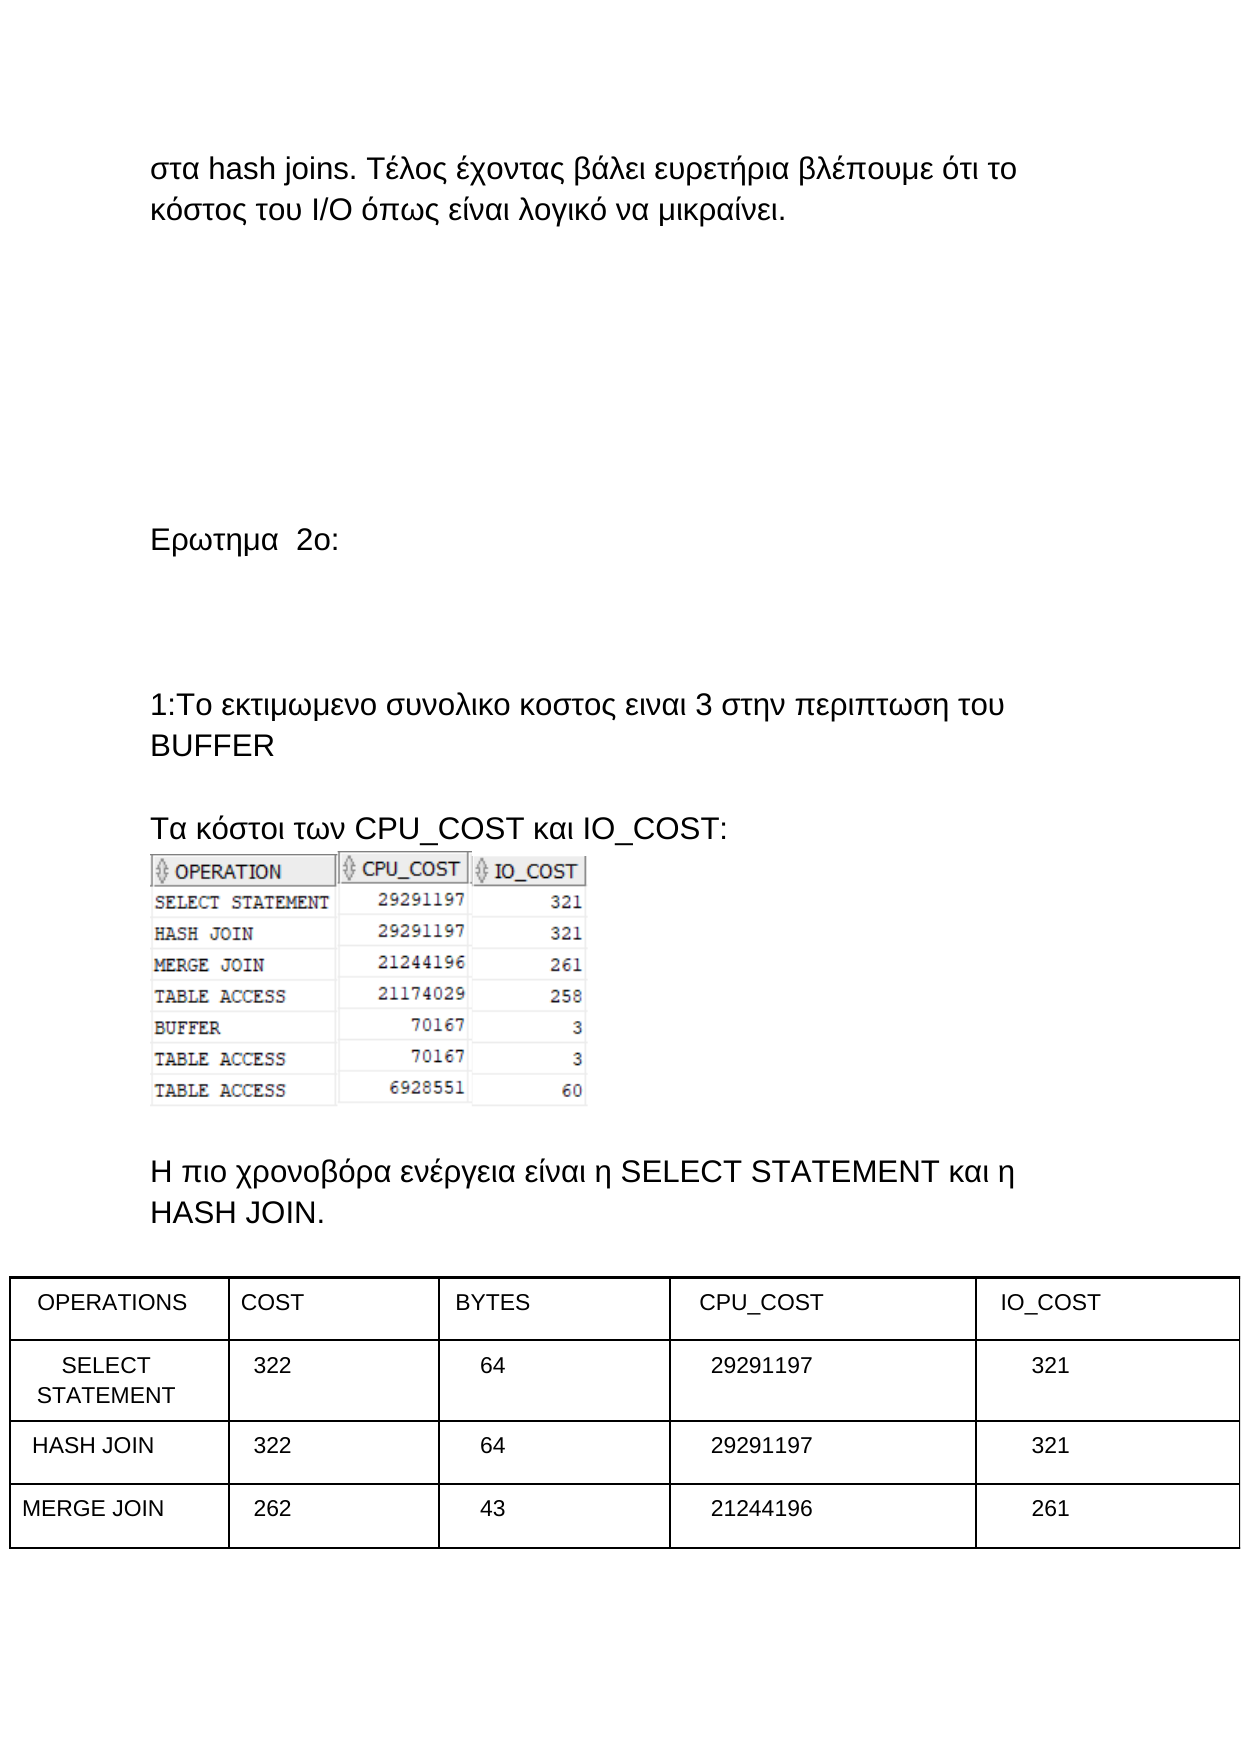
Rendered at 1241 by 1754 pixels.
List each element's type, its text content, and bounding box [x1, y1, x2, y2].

table_cell 21244196 [671, 1485, 975, 1547]
table_header BYTES [440, 1279, 669, 1339]
table_cell 29291197 [671, 1422, 975, 1483]
table_cell 64 [440, 1422, 669, 1483]
table_cell 322 [230, 1422, 438, 1483]
table_cell SELECT STATEMENT [11, 1341, 228, 1419]
table_cell 322 [230, 1341, 438, 1419]
text 1:Tο εκτιμωμενο συνολικο κοστος ειναι 3 στην περιπτωση του BUFFER [150, 686, 1090, 763]
text Η πιο χρονοβόρα ενέργεια είναι η SELECT STATEMENT και η [150, 1153, 1090, 1188]
table_header COST [230, 1279, 438, 1339]
table_cell MERGE JOIN [11, 1485, 228, 1547]
table_cell 43 [440, 1485, 669, 1547]
text HASH JOIN. [150, 1194, 1090, 1230]
table_cell 64 [440, 1341, 669, 1419]
table_header OPERATIONS [11, 1279, 228, 1339]
table_cell 262 [230, 1485, 438, 1547]
text Τα κόστοι των CPU_COST και IO_COST: [150, 810, 1090, 846]
table_cell 321 [977, 1422, 1239, 1483]
table_cell HASH JOIN [11, 1422, 228, 1483]
picture [150, 851, 588, 1108]
table_cell 29291197 [671, 1341, 975, 1419]
text στα hash joins. Τέλος έχοντας βάλει ευρετήρια βλέπουμε ότι το κόστος του I/O όπως είναι λογικό να μικραίνει. [150, 150, 1090, 227]
table_header CPU_COST [671, 1279, 975, 1339]
text Ερωτημα 2ο: [150, 521, 1090, 557]
table_cell 321 [977, 1341, 1239, 1419]
table_cell 261 [977, 1485, 1239, 1547]
table_header IO_COST [977, 1279, 1239, 1339]
